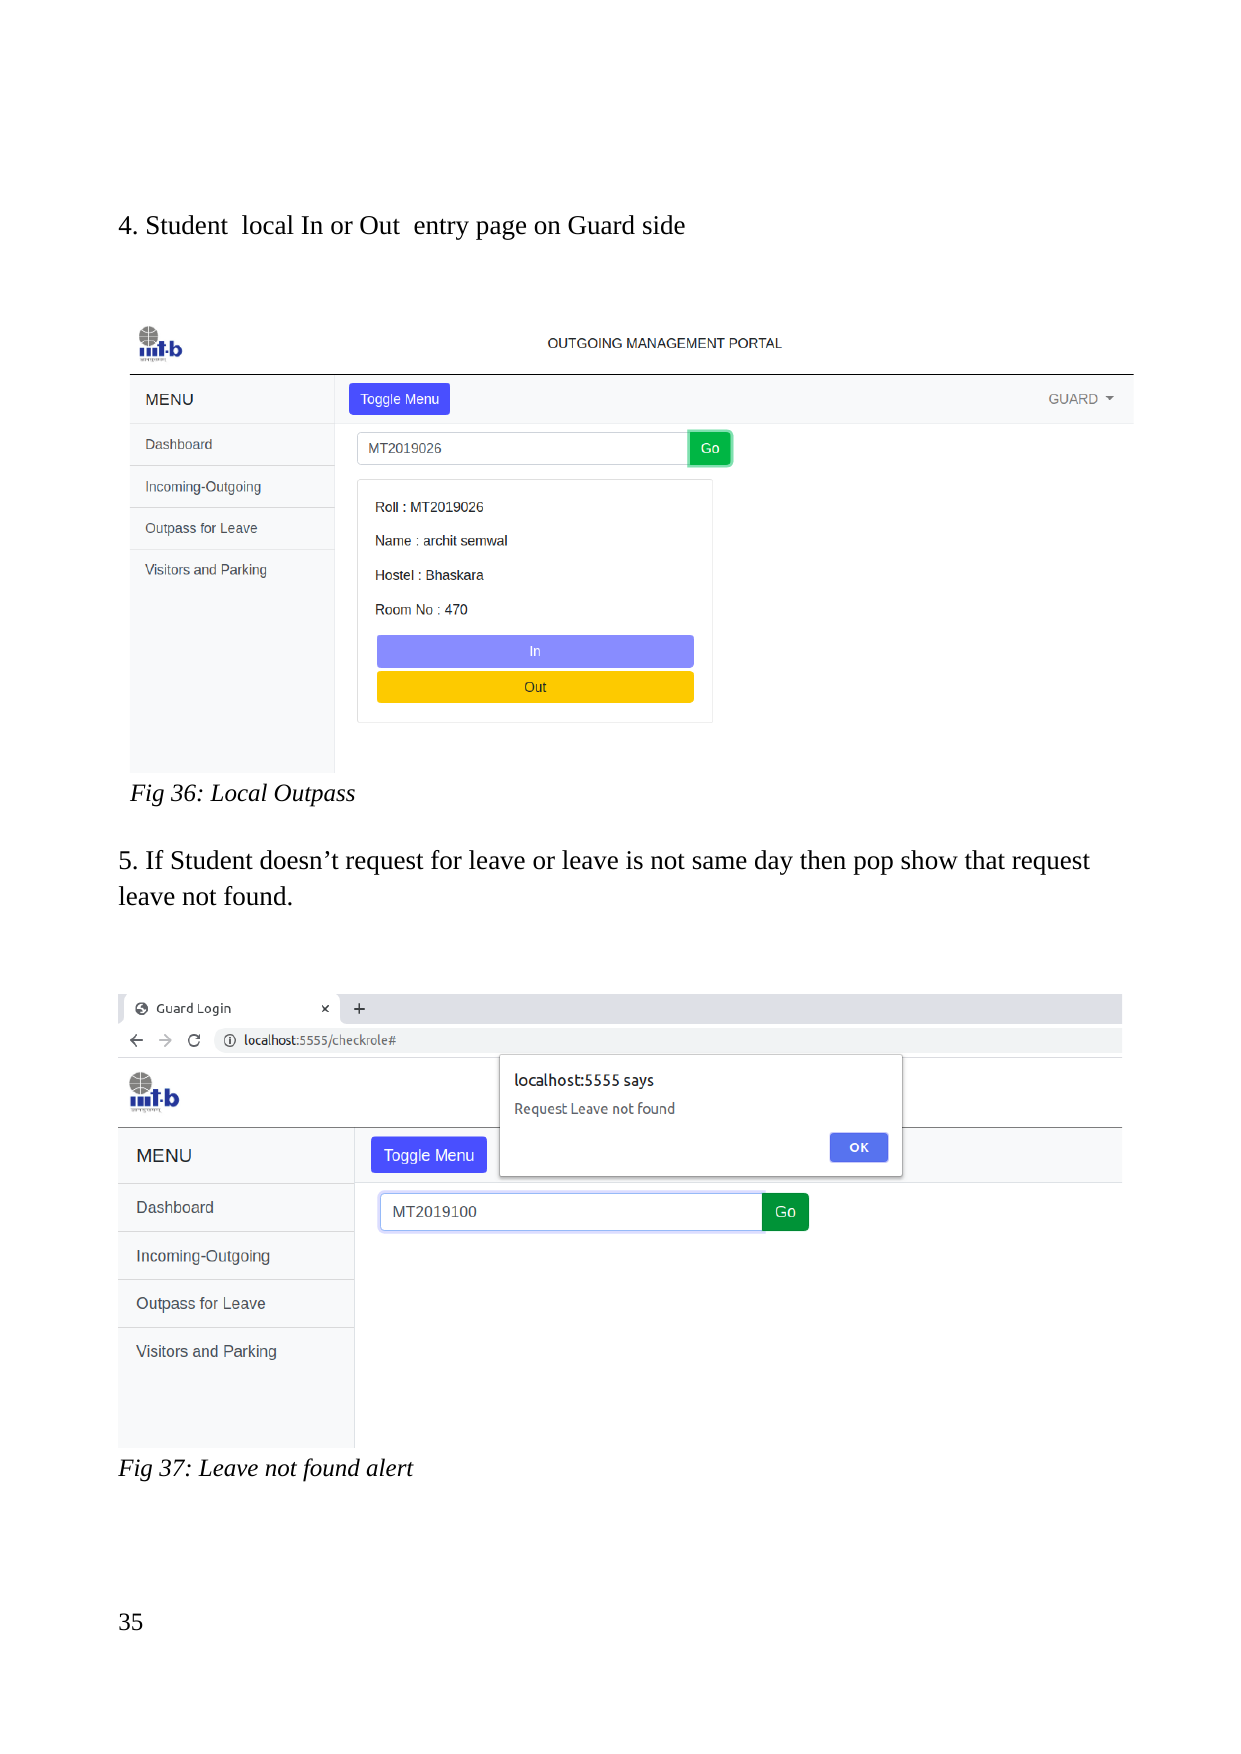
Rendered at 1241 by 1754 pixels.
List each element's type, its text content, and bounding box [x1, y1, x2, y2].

text 5. If Student doesn’t request for leave or leave is not same day then pop show that request leave not found. [118, 844, 1122, 911]
text [130, 303, 1134, 315]
text Fig 36: Local Outpass [130, 773, 1134, 807]
text 4. Student local In or Out entry page on Guard side [118, 209, 1122, 241]
picture [129, 315, 1134, 773]
text Fig 37: Leave not found alert [118, 1448, 1122, 1482]
picture [118, 994, 1123, 1448]
